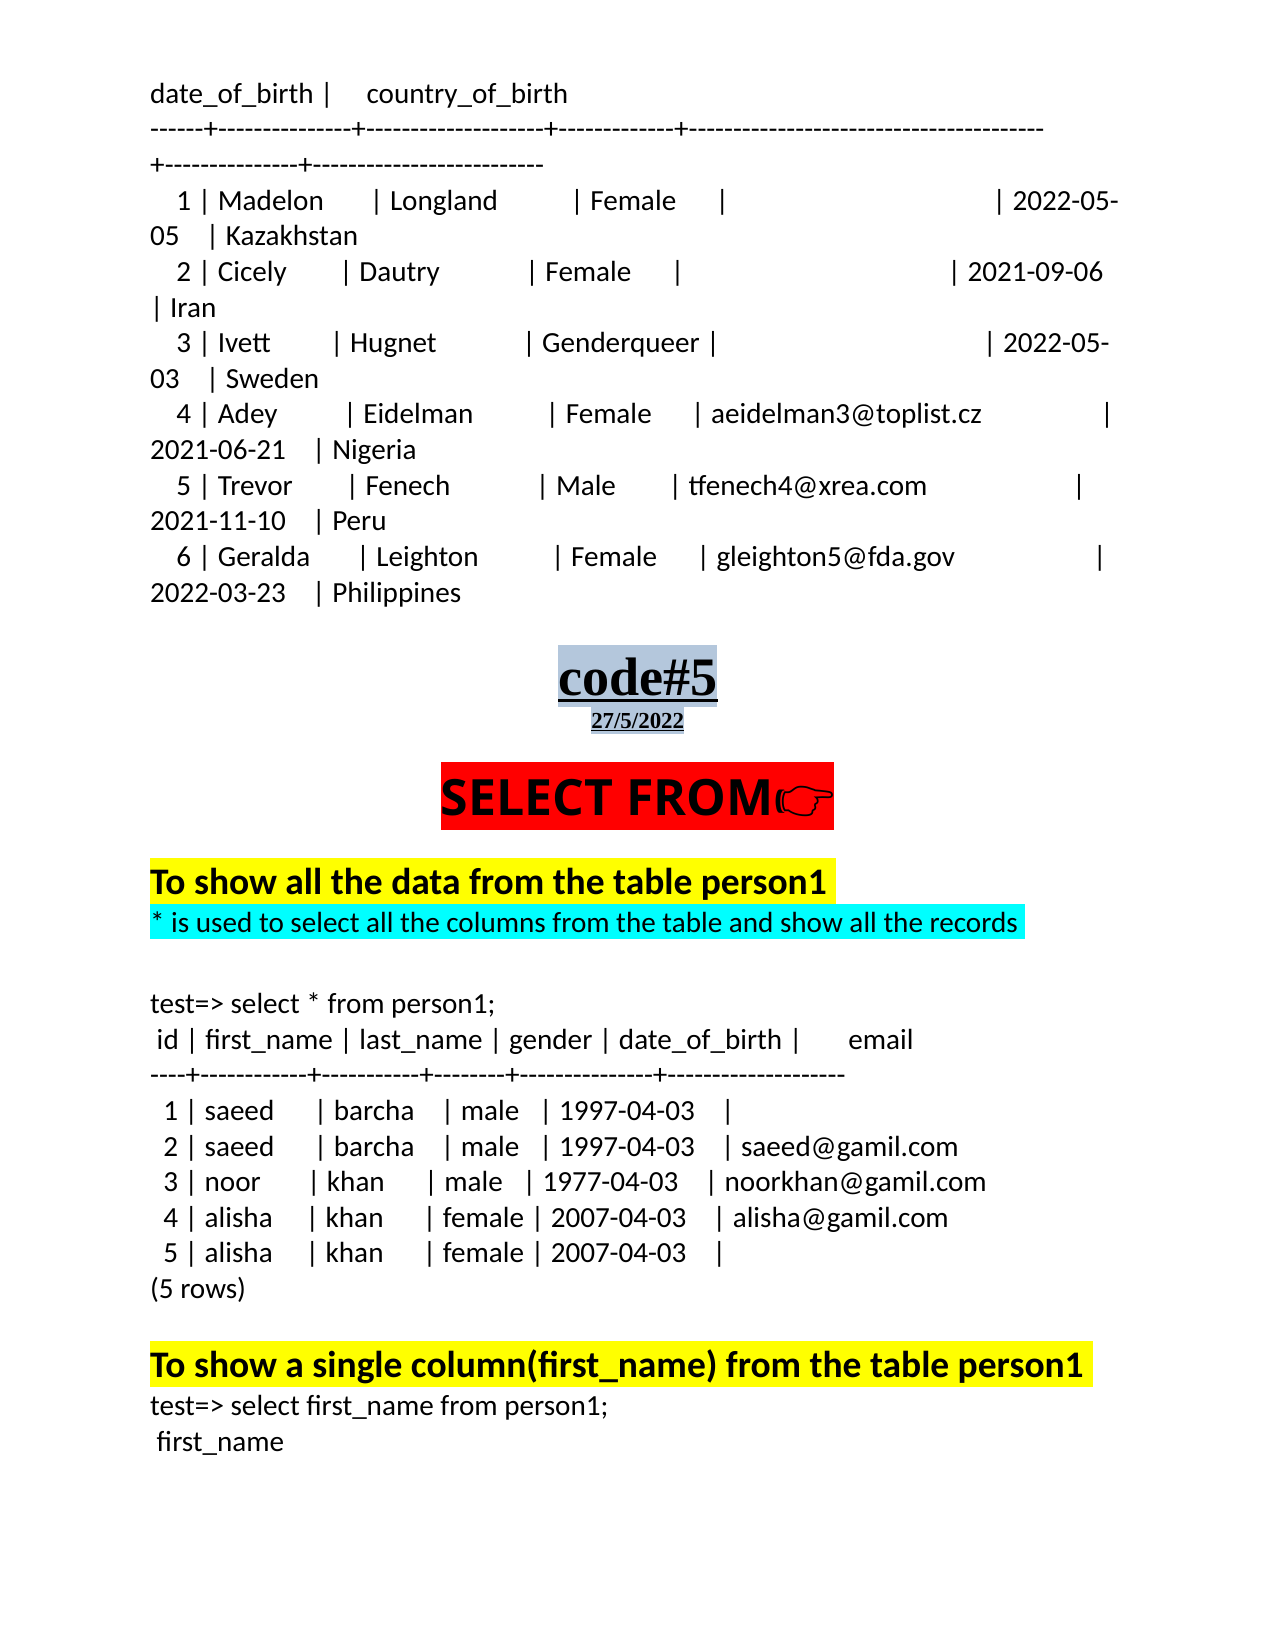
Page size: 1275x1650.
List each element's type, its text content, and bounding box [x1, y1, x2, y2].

text date_of_birth | country_of_birth [150, 75, 1125, 111]
text test=> select first_name from person1; [150, 1387, 1125, 1423]
text * is used to select all the columns from the table and show all the records [150, 904, 1125, 939]
text 3 | Ivett | Hugnet | Genderqueer | | 2022-05-03 | Sweden [150, 324, 1125, 396]
text 1 | saeed | barcha | male | 1997-04-03 | [150, 1092, 1125, 1128]
text To show a single column(first_name) from the table person1 [150, 1341, 1125, 1387]
text 2 | saeed | barcha | male | 1997-04-03 | saeed@gamil.com [150, 1128, 1125, 1163]
text 1 | Madelon | Longland | Female | | 2022-05-05 | Kazakhstan [150, 182, 1125, 253]
text test=> select * from person1; [150, 985, 1125, 1021]
text 5 | Trevor | Fenech | Male | tfenech4@xrea.com | 2021-11-10 | Peru [150, 467, 1125, 538]
text (5 rows) [150, 1270, 1125, 1306]
text ------+---------------+--------------------+-------------+----------------------------------------+---------------+-------------------------- [150, 111, 1125, 182]
text code#5 [150, 645, 1125, 707]
text 5 | alisha | khan | female | 2007-04-03 | [150, 1234, 1125, 1270]
text 4 | alisha | khan | female | 2007-04-03 | alisha@gamil.com [150, 1199, 1125, 1234]
text first_name [150, 1423, 1125, 1458]
text SELECT FROM👉 [150, 762, 1125, 830]
text 6 | Geralda | Leighton | Female | gleighton5@fda.gov | 2022-03-23 | Philippines [150, 538, 1125, 609]
text To show all the data from the table person1 [150, 858, 1125, 904]
text ----+------------+-----------+--------+---------------+-------------------- [150, 1056, 1125, 1092]
text 2 | Cicely | Dautry | Female | | 2021-09-06 | Iran [150, 253, 1125, 324]
text 4 | Adey | Eidelman | Female | aeidelman3@toplist.cz | 2021-06-21 | Nigeria [150, 396, 1125, 467]
text 27/5/2022 [150, 707, 1125, 734]
text 3 | noor | khan | male | 1977-04-03 | noorkhan@gamil.com [150, 1163, 1125, 1199]
text id | first_name | last_name | gender | date_of_birth | email [150, 1021, 1125, 1056]
